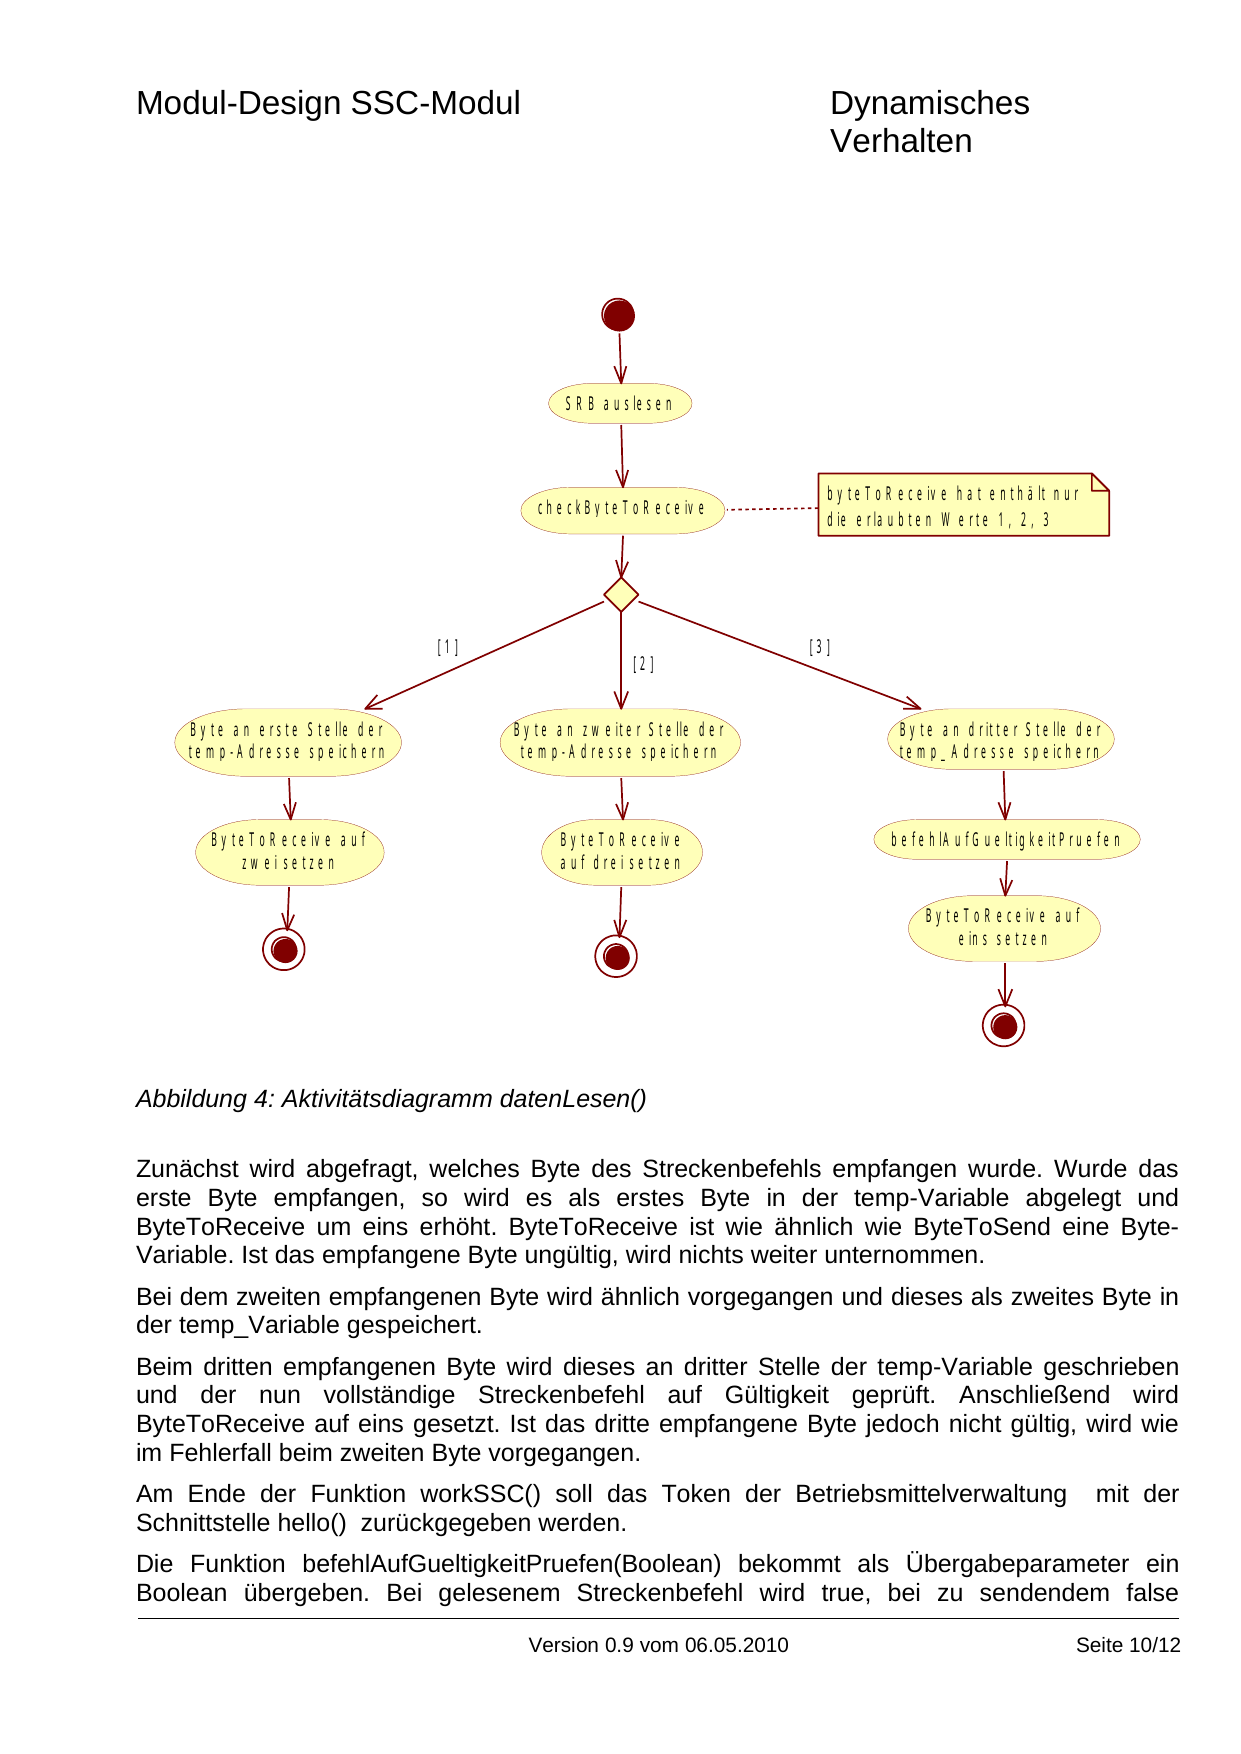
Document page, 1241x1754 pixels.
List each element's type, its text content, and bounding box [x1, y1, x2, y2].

text Am Ende der Funktion workSSC() soll das Token der Betriebsmittelverwaltung mit der Schnittstelle hello() zurückgegeben werden. [136, 1479, 1181, 1537]
text Zunächst wird abgefragt, welches Byte des Streckenbefehls empfangen wurde. Wurde das erste Byte empfangen, so wird es als erstes Byte in der temp-Variable abgelegt und ByteToReceive um eins erhöht. ByteToReceive ist wie ähnlich wie ByteToSend eine Byte-Variable. Ist das empfangene Byte ungültig, wird nichts weiter unternommen. [136, 1154, 1181, 1269]
text Beim dritten empfangenen Byte wird dieses an dritter Stelle der temp-Variable geschrieben und der nun vollständige Streckenbefehl auf Gültigkeit geprüft. Anschließend wird ByteToReceive auf eins gesetzt. Ist das dritte empfangene Byte jedoch nicht gültig, wird wie im Fehlerfall beim zweiten Byte vorgegangen. [136, 1352, 1181, 1467]
text Bei dem zweiten empfangenen Byte wird ähnlich vorgegangen und dieses als zweites Byte in der temp_Variable gespeichert. [136, 1282, 1181, 1339]
text Abbildung 4: Aktivitätsdiagramm datenLesen() [136, 278, 1181, 1113]
text Die Funktion befehlAufGueltigkeitPruefen(Boolean) bekommt als Übergabeparameter ein Boolean übergeben. Bei gelesenem Streckenbefehl wird true, bei zu sendendem false übergeben. Bei gelesenem Streckenbefehl wird dieser nach Validierung in den Shared Memory geschrieben. [136, 1549, 1181, 1607]
